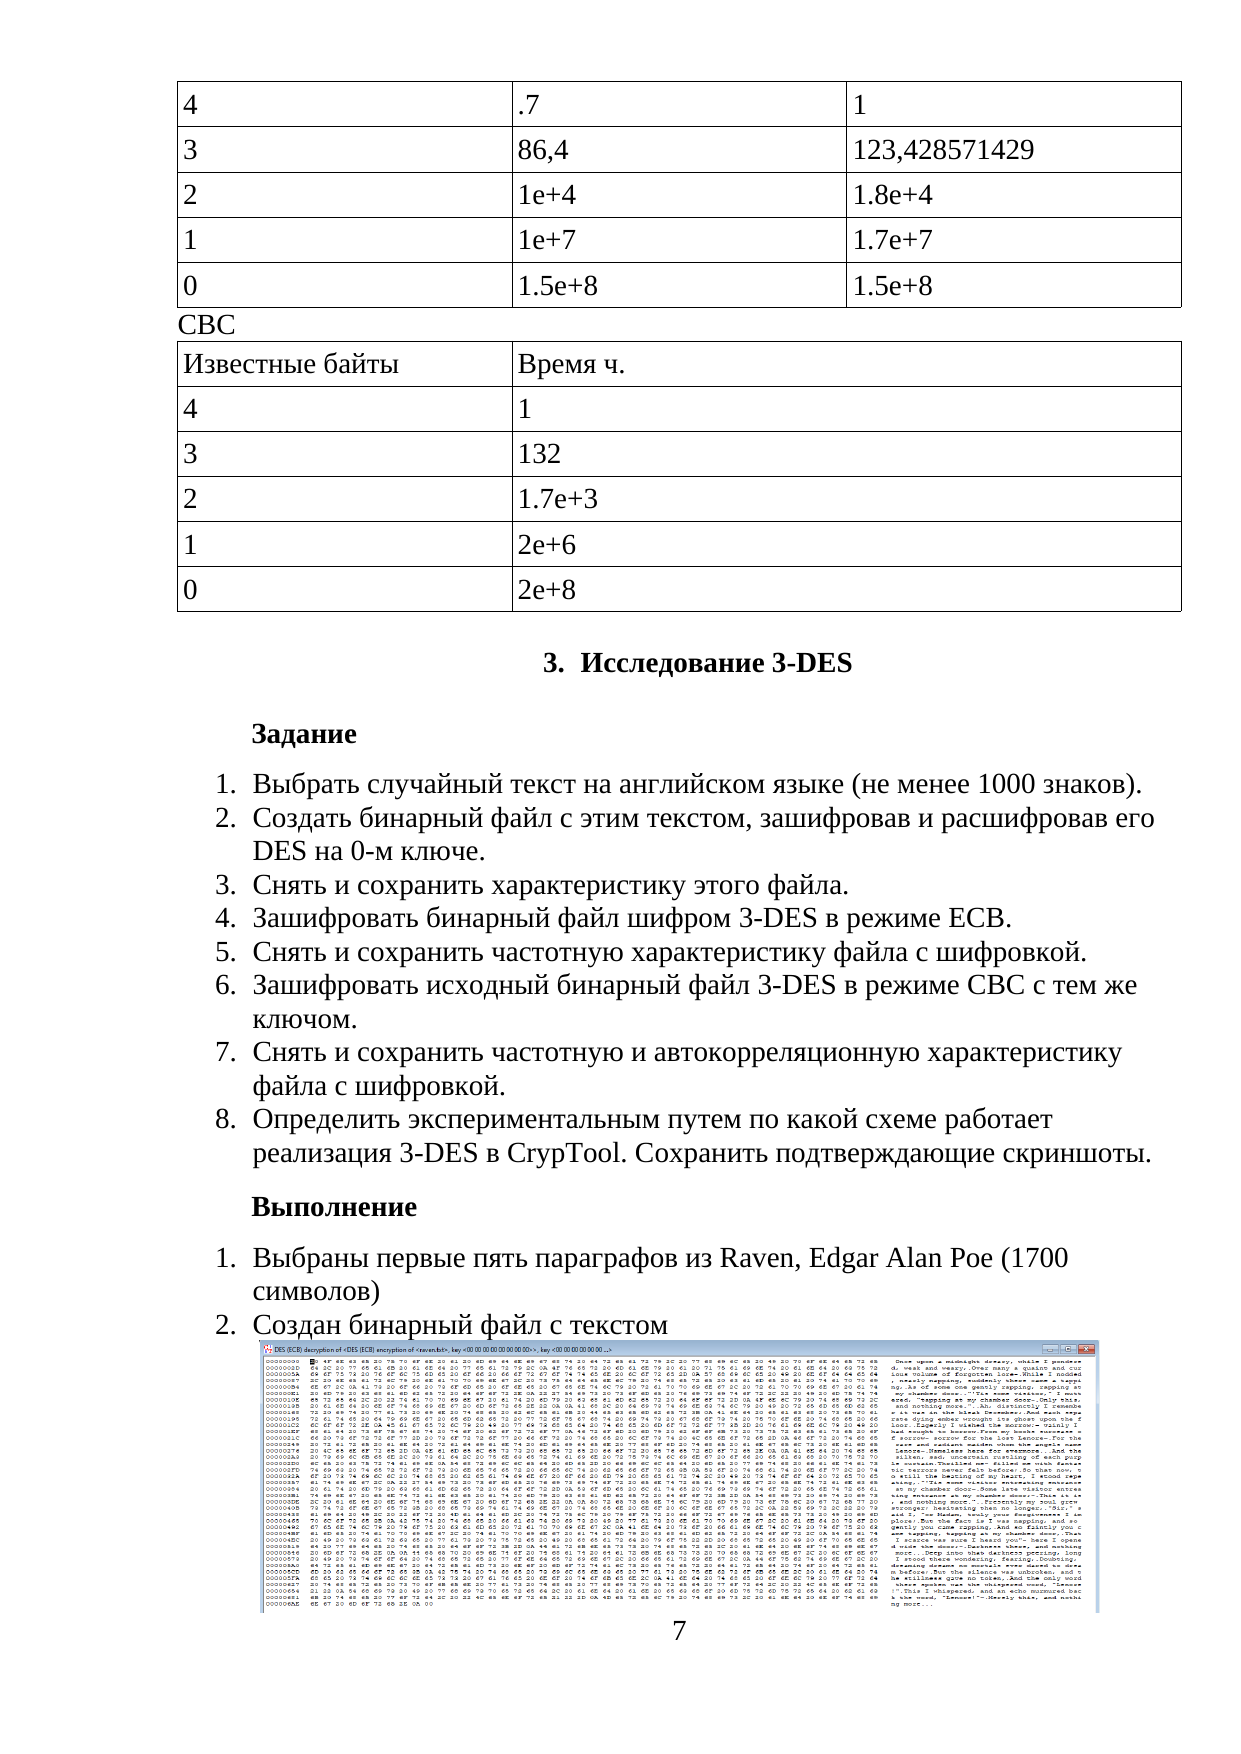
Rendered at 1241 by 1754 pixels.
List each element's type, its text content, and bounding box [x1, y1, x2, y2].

table_cell 1.5e+8 [847, 263, 1181, 307]
table_cell 0 [178, 263, 512, 307]
table_cell 1 [513, 387, 1181, 431]
list Снять и сохранить частотную и автокорреляционную характеристику файла с шифровкой. [215, 1034, 1181, 1102]
table_cell .7 [513, 82, 846, 126]
table_header Известные байты [178, 342, 512, 386]
table_cell 3 [178, 127, 512, 172]
table_cell 2e+6 [513, 522, 1181, 566]
list Создать бинарный файл с этим текстом, зашифровав и расшифровав его DES на 0-м ключе. [215, 800, 1181, 867]
table_cell 0 [178, 567, 512, 611]
table_cell 4 [178, 82, 512, 126]
table_cell 1e+4 [513, 173, 846, 217]
table_header Время ч. [513, 342, 1181, 386]
table_cell 1.8e+4 [847, 173, 1181, 217]
subtitle Выполнение [177, 1189, 1181, 1223]
table_cell 1 [178, 218, 512, 262]
table_cell 1.7e+3 [513, 477, 1181, 521]
table_cell 3 [178, 432, 512, 476]
subtitle Исследование 3-DES [215, 645, 1181, 678]
table_cell 2 [178, 173, 512, 217]
list Снять и сохранить характеристику этого файла. [215, 867, 1181, 900]
table_cell 123,428571429 [847, 127, 1181, 172]
table_cell 1.7e+7 [847, 218, 1181, 262]
table_cell 2e+8 [513, 567, 1181, 611]
list Выбраны первые пять параграфов из Raven, Edgar Alan Poe (1700 символов) [215, 1240, 1181, 1307]
list Снять и сохранить частотную характеристику файла с шифровкой. [215, 934, 1181, 967]
table_cell 4 [178, 387, 512, 431]
picture [259, 1340, 1100, 1613]
table_cell 1 [178, 522, 512, 566]
subtitle Задание [177, 716, 1181, 749]
table_cell 2 [178, 477, 512, 521]
table_cell 86,4 [513, 127, 846, 172]
list Создан бинарный файл с текстом [215, 1307, 1181, 1341]
table_cell 1e+7 [513, 218, 846, 262]
table_cell 1 [847, 82, 1181, 126]
list Выбрать случайный текст на английском языке (не менее 1000 знаков). [215, 766, 1181, 800]
table_cell 1.5e+8 [513, 263, 846, 307]
table_cell 132 [513, 432, 1181, 476]
text CBC [177, 308, 1181, 341]
list Зашифровать исходный бинарный файл 3-DES в режиме CBC c тем же ключом. [215, 967, 1181, 1034]
list Зашифровать бинарный файл шифром 3-DES в режиме ECB. [215, 900, 1181, 934]
list Определить экспериментальным путем по какой схеме работает реализация 3-DES в CrypTool. Сохранить подтверждающие скриншоты. [215, 1102, 1181, 1169]
